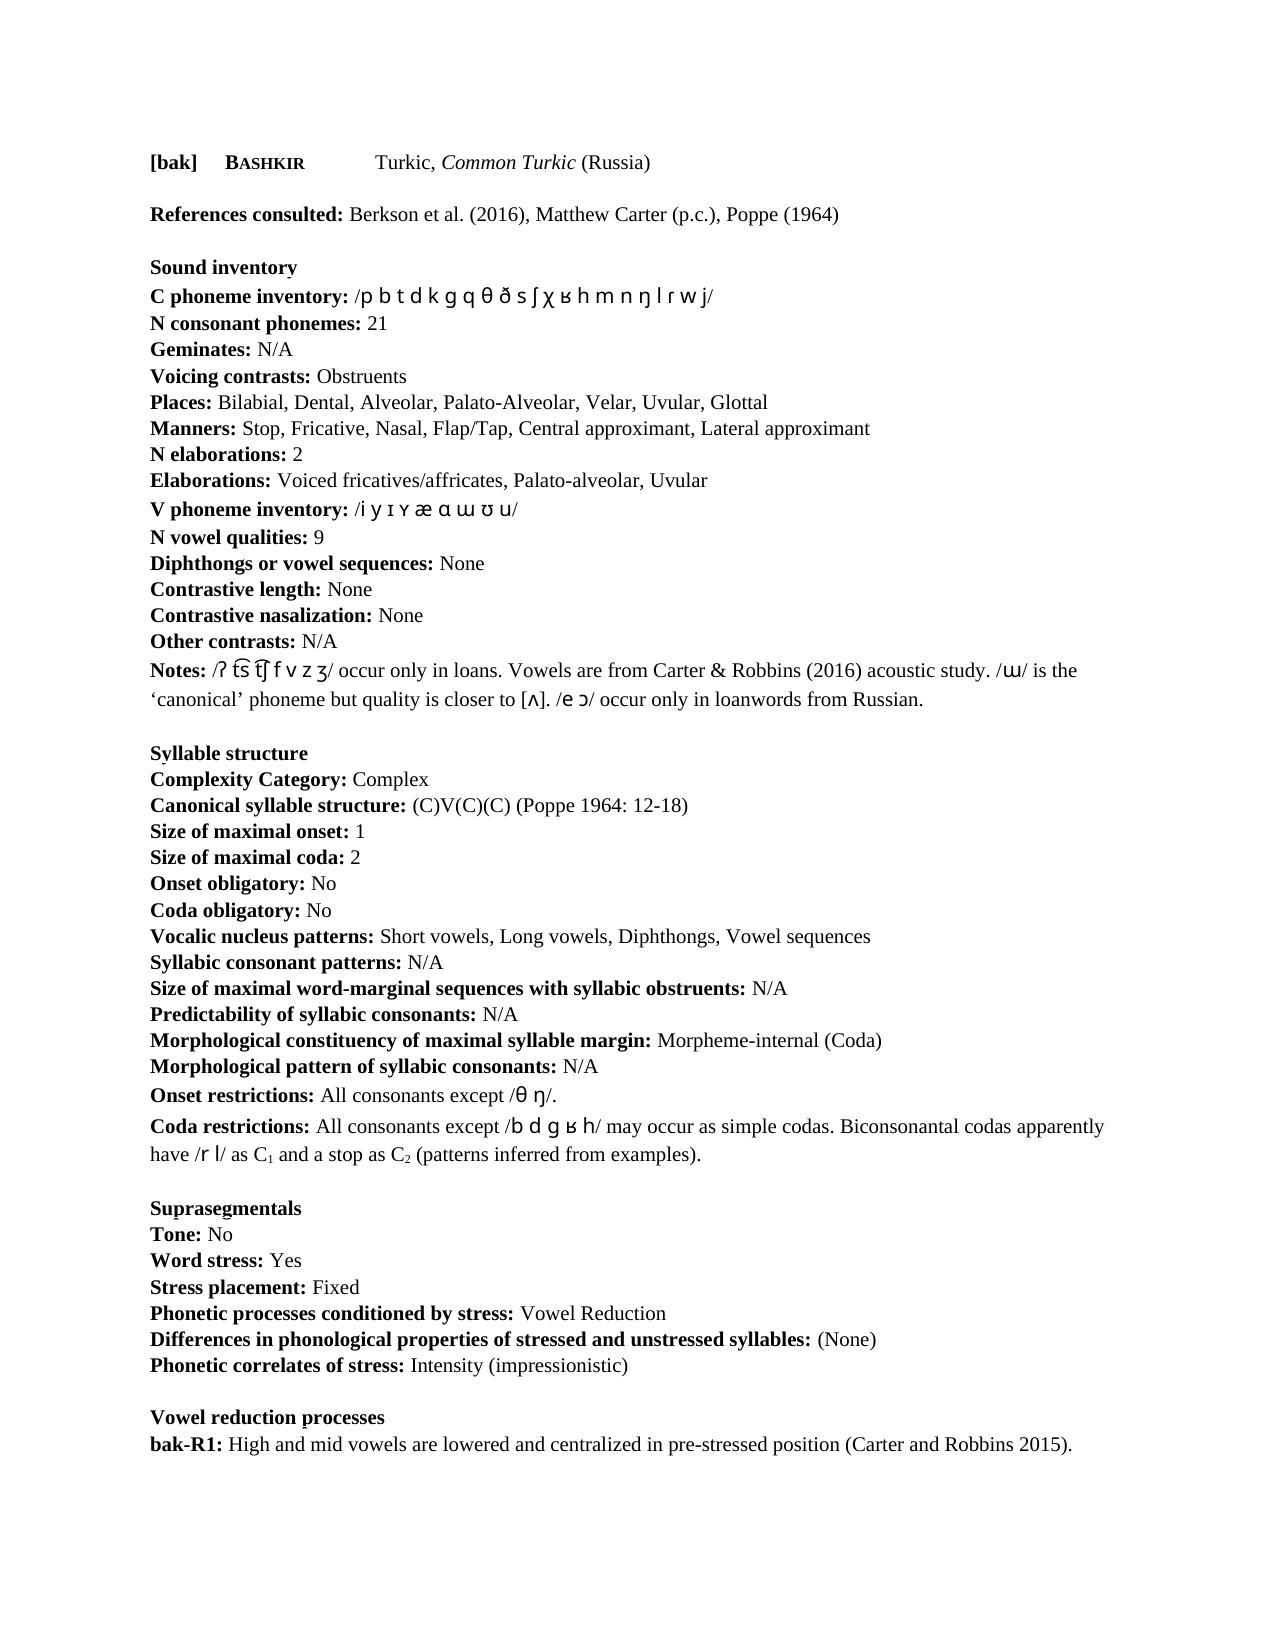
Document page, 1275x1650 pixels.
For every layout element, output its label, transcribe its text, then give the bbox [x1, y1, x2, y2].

text Vocalic nucleus patterns: Short vowels, Long vowels, Diphthongs, Vowel sequences [150, 924, 1125, 948]
text N consonant phonemes: 21 [150, 311, 1125, 335]
text Morphological pattern of syllabic consonants: N/A [150, 1054, 1125, 1078]
text Manners: Stop, Fricative, Nasal, Flap/Tap, Central approximant, Lateral approximant [150, 416, 1125, 440]
text Diphthongs or vowel sequences: None [150, 551, 1125, 575]
text bak-R1: High and mid vowels are lowered and centralized in pre-stressed position (Carter and Robbins 2015). [150, 1431, 1125, 1456]
text Contrastive nasalization: None [150, 603, 1125, 627]
text Phonetic processes conditioned by stress: Vowel Reduction [150, 1301, 1125, 1325]
text Geminates: N/A [150, 337, 1125, 361]
text [bak] Bashkir Turkic, Common Turkic (Russia) [150, 150, 1125, 174]
text Differences in phonological properties of stressed and unstressed syllables: (None) [150, 1327, 1125, 1351]
text N elaborations: 2 [150, 442, 1125, 466]
text Syllable structure [150, 741, 1125, 765]
text Notes: /ʔ t͡s t͡ʃ f v z ʒ/ occur only in loans. Vowels are from Carter & Robbins (2016) acoustic study. /ɯ/ is the ‘canonical’ phoneme but quality is closer to [ʌ]. /e ɔ/ occur only in loanwords from Russian. [150, 656, 1125, 712]
text Sound inventory [150, 254, 1125, 279]
text Word stress: Yes [150, 1248, 1125, 1272]
text Canonical syllable structure: (C)V(C)(C) (Poppe 1964: 12-18) [150, 793, 1125, 817]
text Size of maximal word-marginal sequences with syllabic obstruents: N/A [150, 976, 1125, 1000]
text V phoneme inventory: /i y ɪ ʏ æ ɑ ɯ ʊ u/ [150, 494, 1125, 523]
text Onset obligatory: No [150, 871, 1125, 895]
text Stress placement: Fixed [150, 1274, 1125, 1299]
text References consulted: Berkson et al. (2016), Matthew Carter (p.c.), Poppe (1964) [150, 202, 1125, 226]
text Elaborations: Voiced fricatives/affricates, Palato-alveolar, Uvular [150, 468, 1125, 492]
text Contrastive length: None [150, 577, 1125, 601]
text Tone: No [150, 1222, 1125, 1246]
text Phonetic correlates of stress: Intensity (impressionistic) [150, 1353, 1125, 1377]
text Size of maximal onset: 1 [150, 819, 1125, 843]
text Coda obligatory: No [150, 897, 1125, 922]
text Voicing contrasts: Obstruents [150, 363, 1125, 388]
text Places: Bilabial, Dental, Alveolar, Palato-Alveolar, Velar, Uvular, Glottal [150, 390, 1125, 414]
text Coda restrictions: All consonants except /b d ɡ ʁ h/ may occur as simple codas. Biconsonantal codas apparently have /r l/ as C1 and a stop as C2 (patterns inferred from examples). [150, 1111, 1125, 1168]
text Predictability of syllabic consonants: N/A [150, 1002, 1125, 1026]
text Size of maximal coda: 2 [150, 845, 1125, 869]
text Onset restrictions: All consonants except /θ ŋ/. [150, 1081, 1125, 1109]
text N vowel qualities: 9 [150, 525, 1125, 549]
text Complexity Category: Complex [150, 767, 1125, 791]
text Morphological constituency of maximal syllable margin: Morpheme-internal (Coda) [150, 1028, 1125, 1052]
text Suprasegmentals [150, 1196, 1125, 1220]
text C phoneme inventory: /p b t d k ɡ q θ ð s ʃ χ ʁ h m n ŋ l ɾ w j/ [150, 281, 1125, 309]
text Other contrasts: N/A [150, 629, 1125, 653]
text Syllabic consonant patterns: N/A [150, 950, 1125, 974]
text Vowel reduction processes [150, 1405, 1125, 1429]
